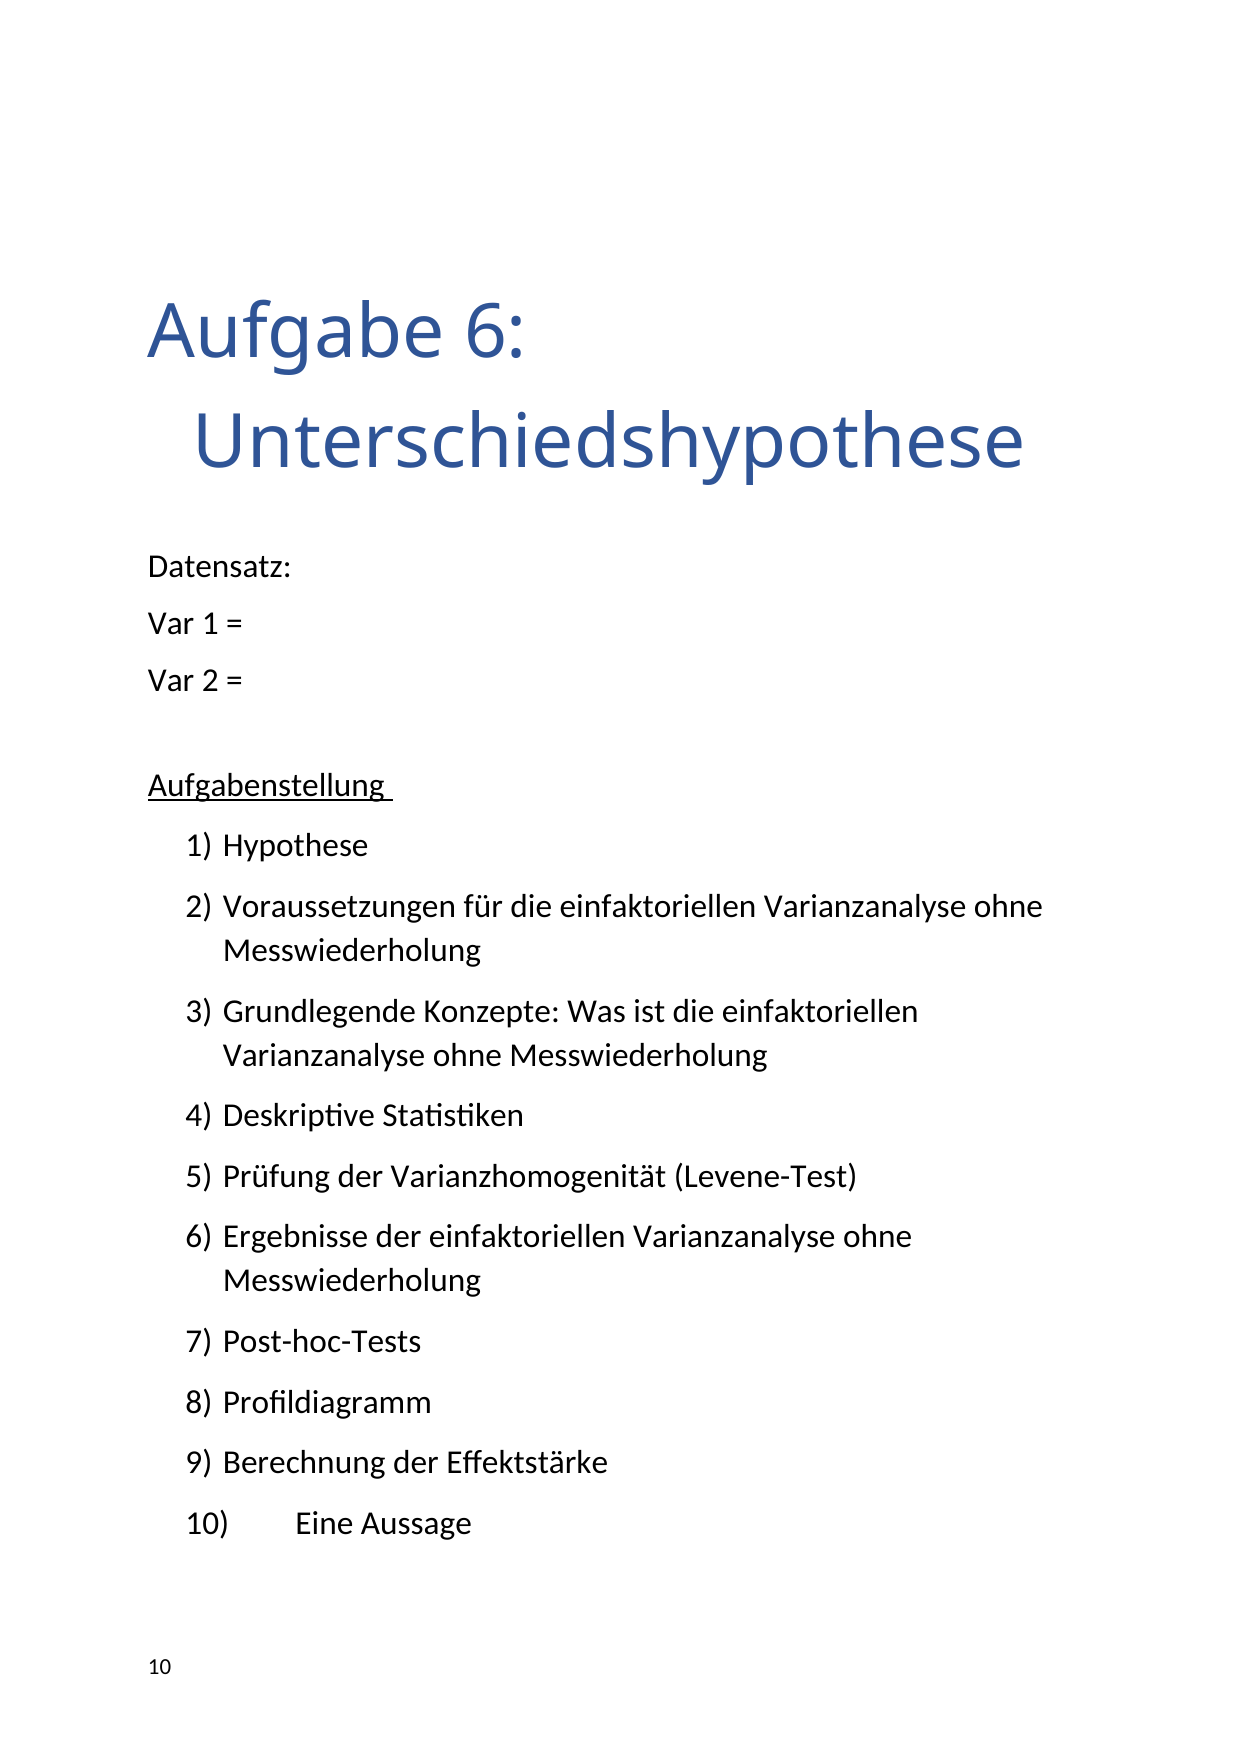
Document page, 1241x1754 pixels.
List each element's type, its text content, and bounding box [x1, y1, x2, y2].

list Hypothese [185, 824, 1093, 865]
list Post-hoc-Tests [185, 1320, 1093, 1361]
list Grundlegende Konzepte: Was ist die einfaktoriellen Varianzanalyse ohne Messwiederholung [185, 989, 1093, 1074]
list Prüfung der Varianzhomogenität (Levene-Test) [185, 1155, 1093, 1196]
text Var 1 = [148, 602, 1093, 643]
list Profildiagramm [185, 1381, 1093, 1421]
list Eine Aussage [185, 1502, 1093, 1543]
list Deskriptive Statistiken [185, 1094, 1093, 1135]
list Berechnung der Effektstärke [185, 1441, 1093, 1482]
text Var 2 = [148, 659, 1093, 700]
text Datensatz: [148, 545, 1093, 585]
text Aufgabenstellung [148, 764, 1093, 804]
list Voraussetzungen für die einfaktoriellen Varianzanalyse ohne Messwiederholung [185, 885, 1093, 970]
list Ergebnisse der einfaktoriellen Varianzanalyse ohne Messwiederholung [185, 1215, 1093, 1300]
subtitle Aufgabe 6: Unterschiedshypothese [148, 277, 1093, 490]
